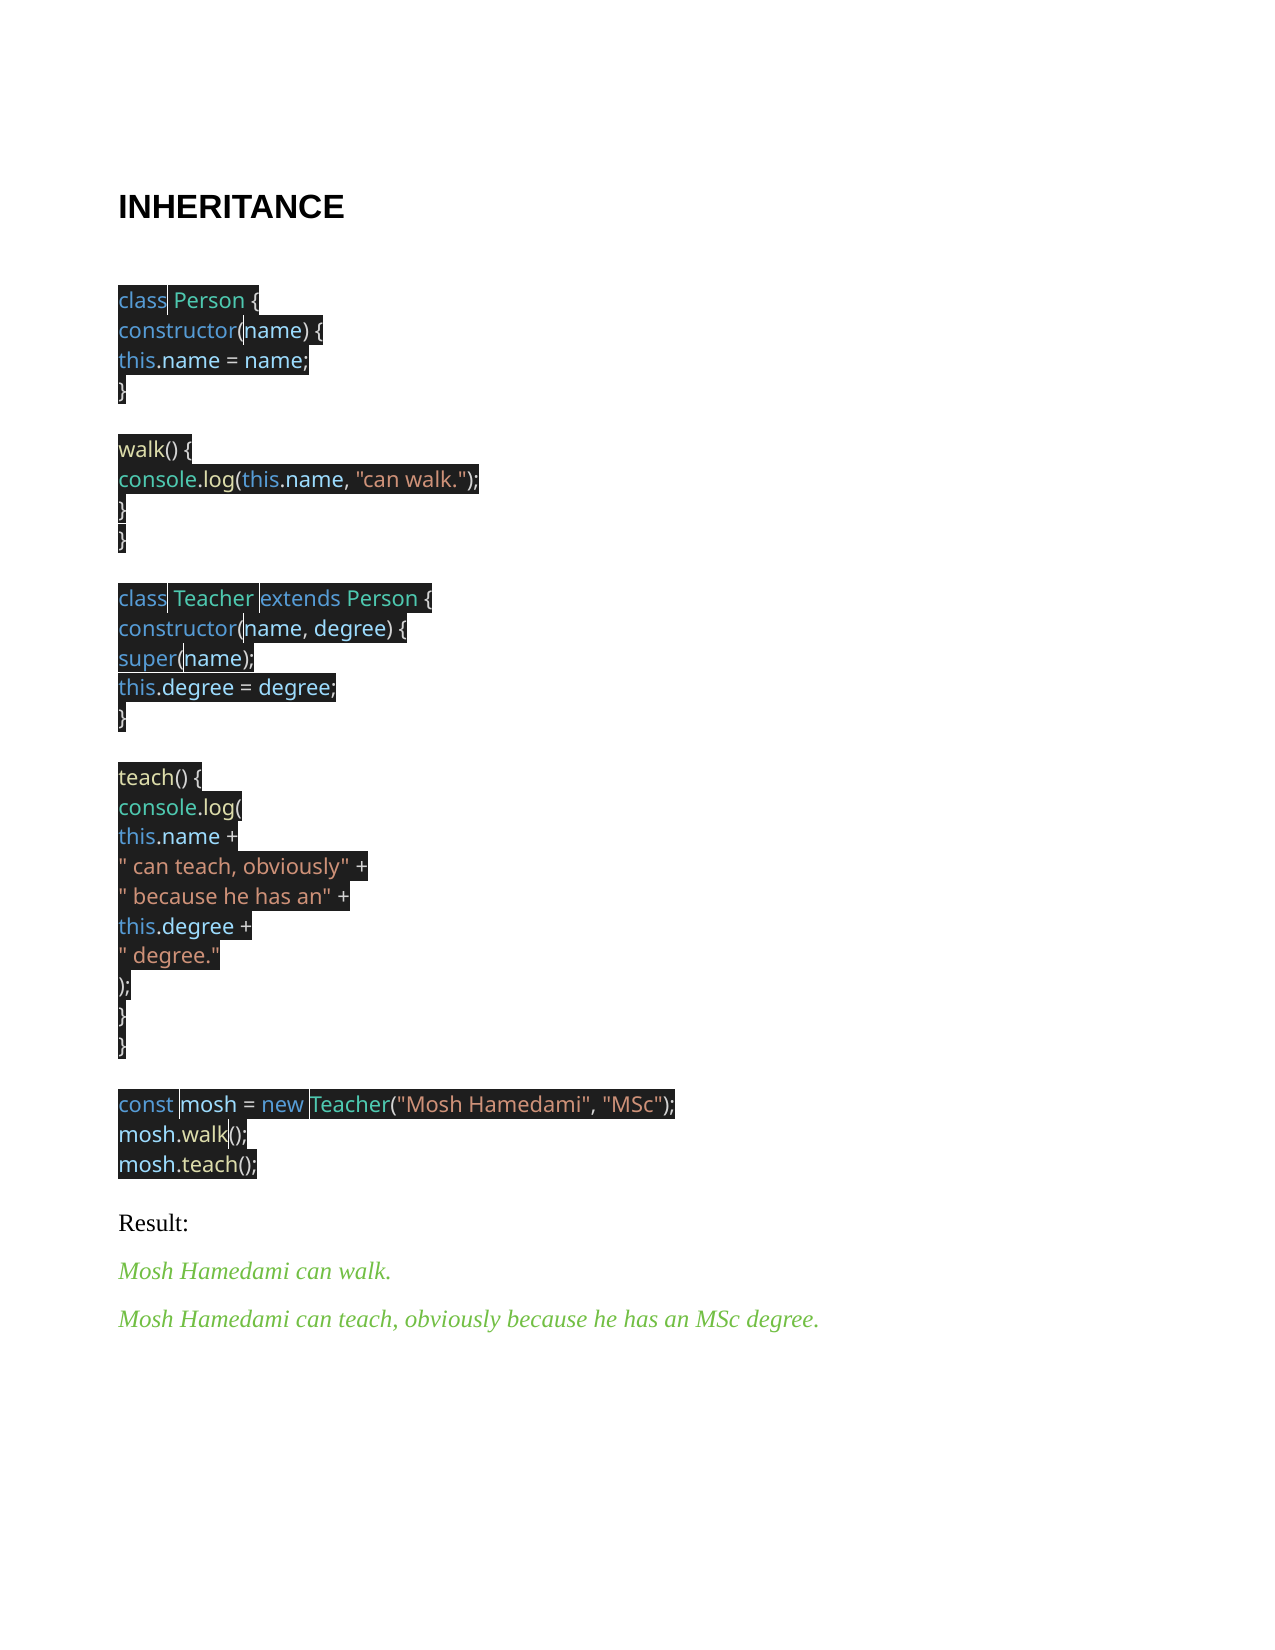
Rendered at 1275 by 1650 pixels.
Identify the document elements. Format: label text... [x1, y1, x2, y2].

text constructor(name, degree) { [118, 613, 1157, 643]
text this.name = name; [118, 345, 1157, 375]
text } [118, 1000, 1157, 1030]
text walk() { [118, 434, 1157, 464]
text } [118, 375, 1157, 404]
text teach() { [118, 762, 1157, 791]
text this.degree + [118, 911, 1157, 940]
text console.log(this.name, "can walk."); [118, 464, 1157, 494]
text mosh.walk(); [118, 1119, 1157, 1149]
text } [118, 702, 1157, 732]
text Result: [118, 1208, 1157, 1237]
text const mosh = new Teacher("Mosh Hamedami", "MSc"); [118, 1089, 1157, 1119]
text } [118, 1030, 1157, 1059]
text super(name); [118, 643, 1157, 672]
text } [118, 523, 1157, 553]
text constructor(name) { [118, 315, 1157, 345]
text class Teacher extends Person { [118, 583, 1157, 613]
text Mosh Hamedami can walk. [118, 1256, 1157, 1285]
text console.log( [118, 791, 1157, 821]
text Mosh Hamedami can teach, obviously because he has an MSc degree. [118, 1304, 1157, 1332]
text " degree." [118, 940, 1157, 970]
subtitle INHERITANCE [118, 187, 1157, 225]
text this.name + [118, 821, 1157, 851]
text mosh.teach(); [118, 1149, 1157, 1179]
text " can teach, obviously" + [118, 851, 1157, 881]
text ); [118, 970, 1157, 1000]
text } [118, 494, 1157, 523]
text this.degree = degree; [118, 672, 1157, 702]
text " because he has an" + [118, 881, 1157, 911]
text class Person { [118, 285, 1157, 315]
